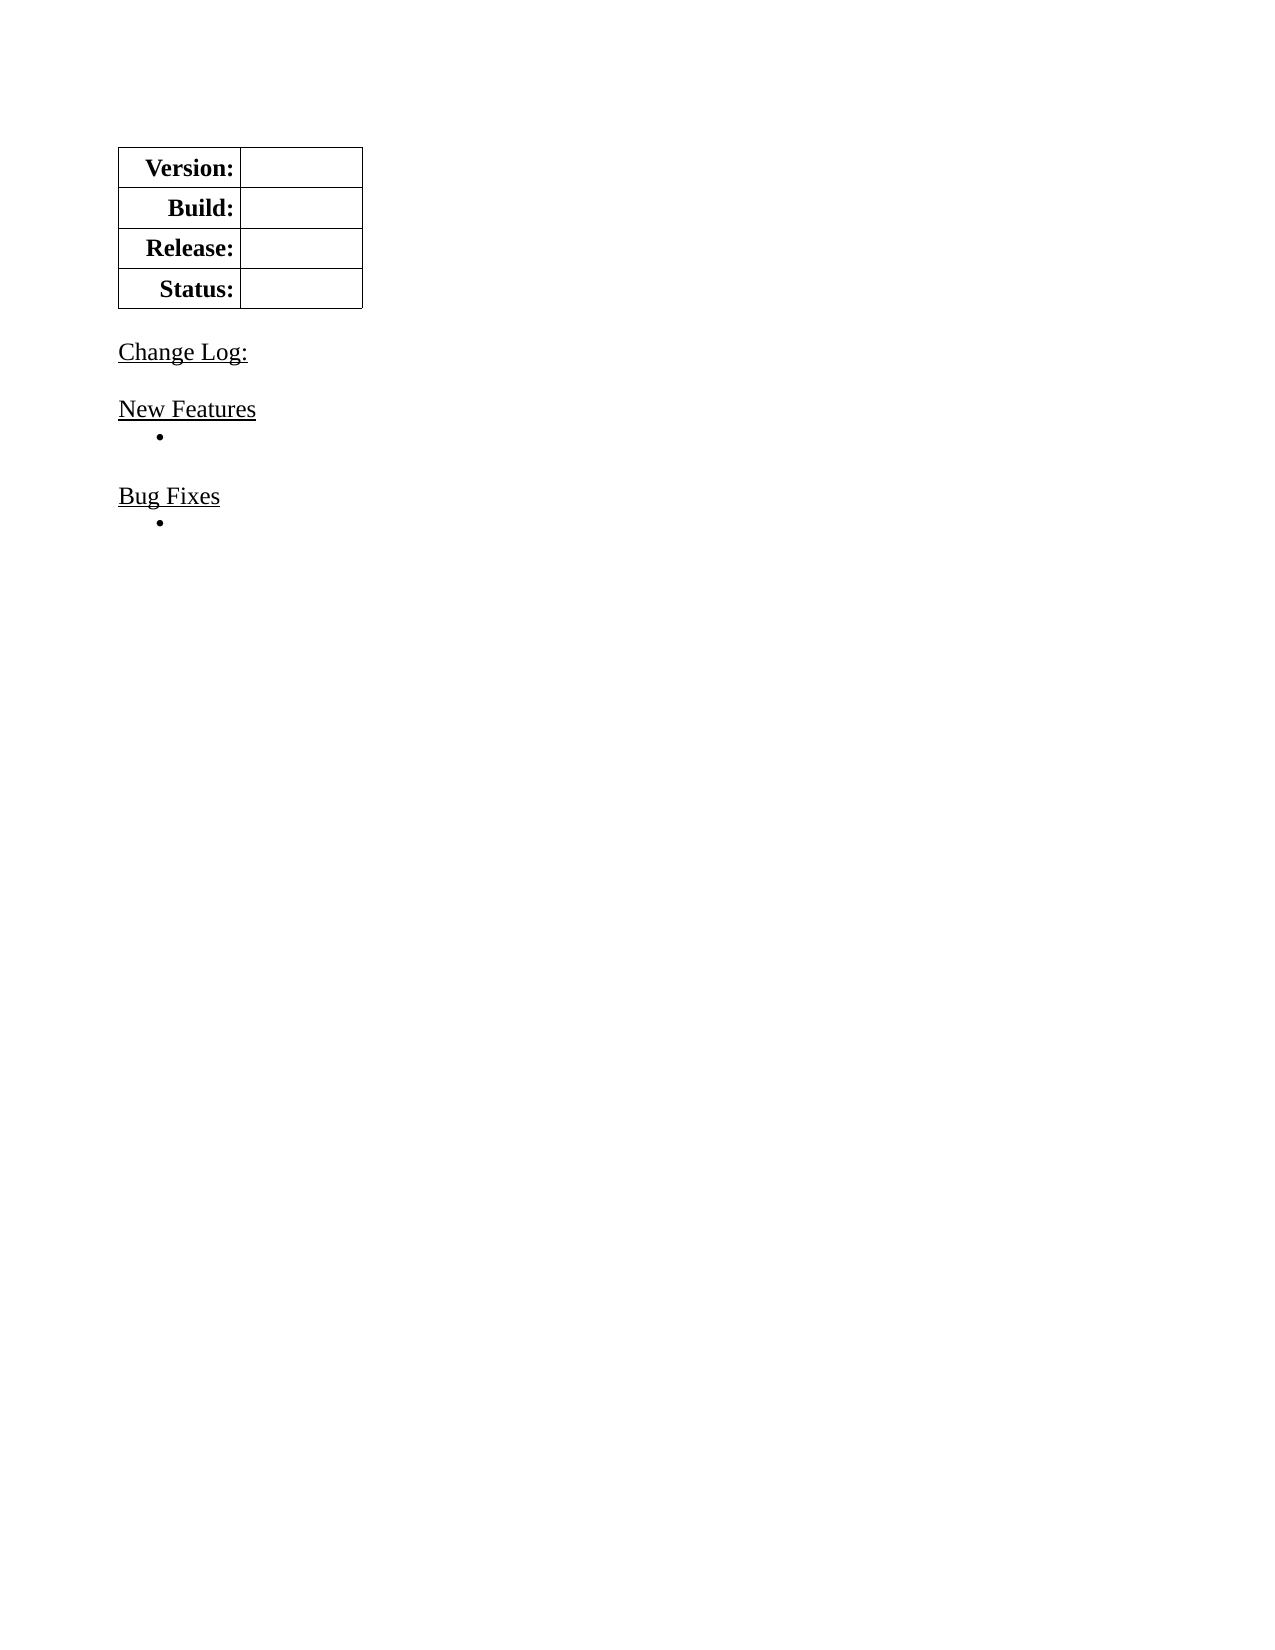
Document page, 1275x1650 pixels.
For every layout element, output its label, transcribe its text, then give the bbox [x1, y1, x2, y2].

table_cell Release: [119, 229, 240, 268]
table_cell [241, 269, 362, 308]
table_header Version: [119, 148, 240, 187]
table_cell Build: [119, 188, 240, 227]
table_cell [241, 188, 362, 227]
table_cell Status: [119, 269, 240, 308]
text Change Log: [118, 337, 1157, 366]
table_header [241, 148, 362, 187]
text New Features [118, 394, 1157, 423]
text Bug Fixes [118, 481, 1157, 509]
table_cell [241, 229, 362, 268]
